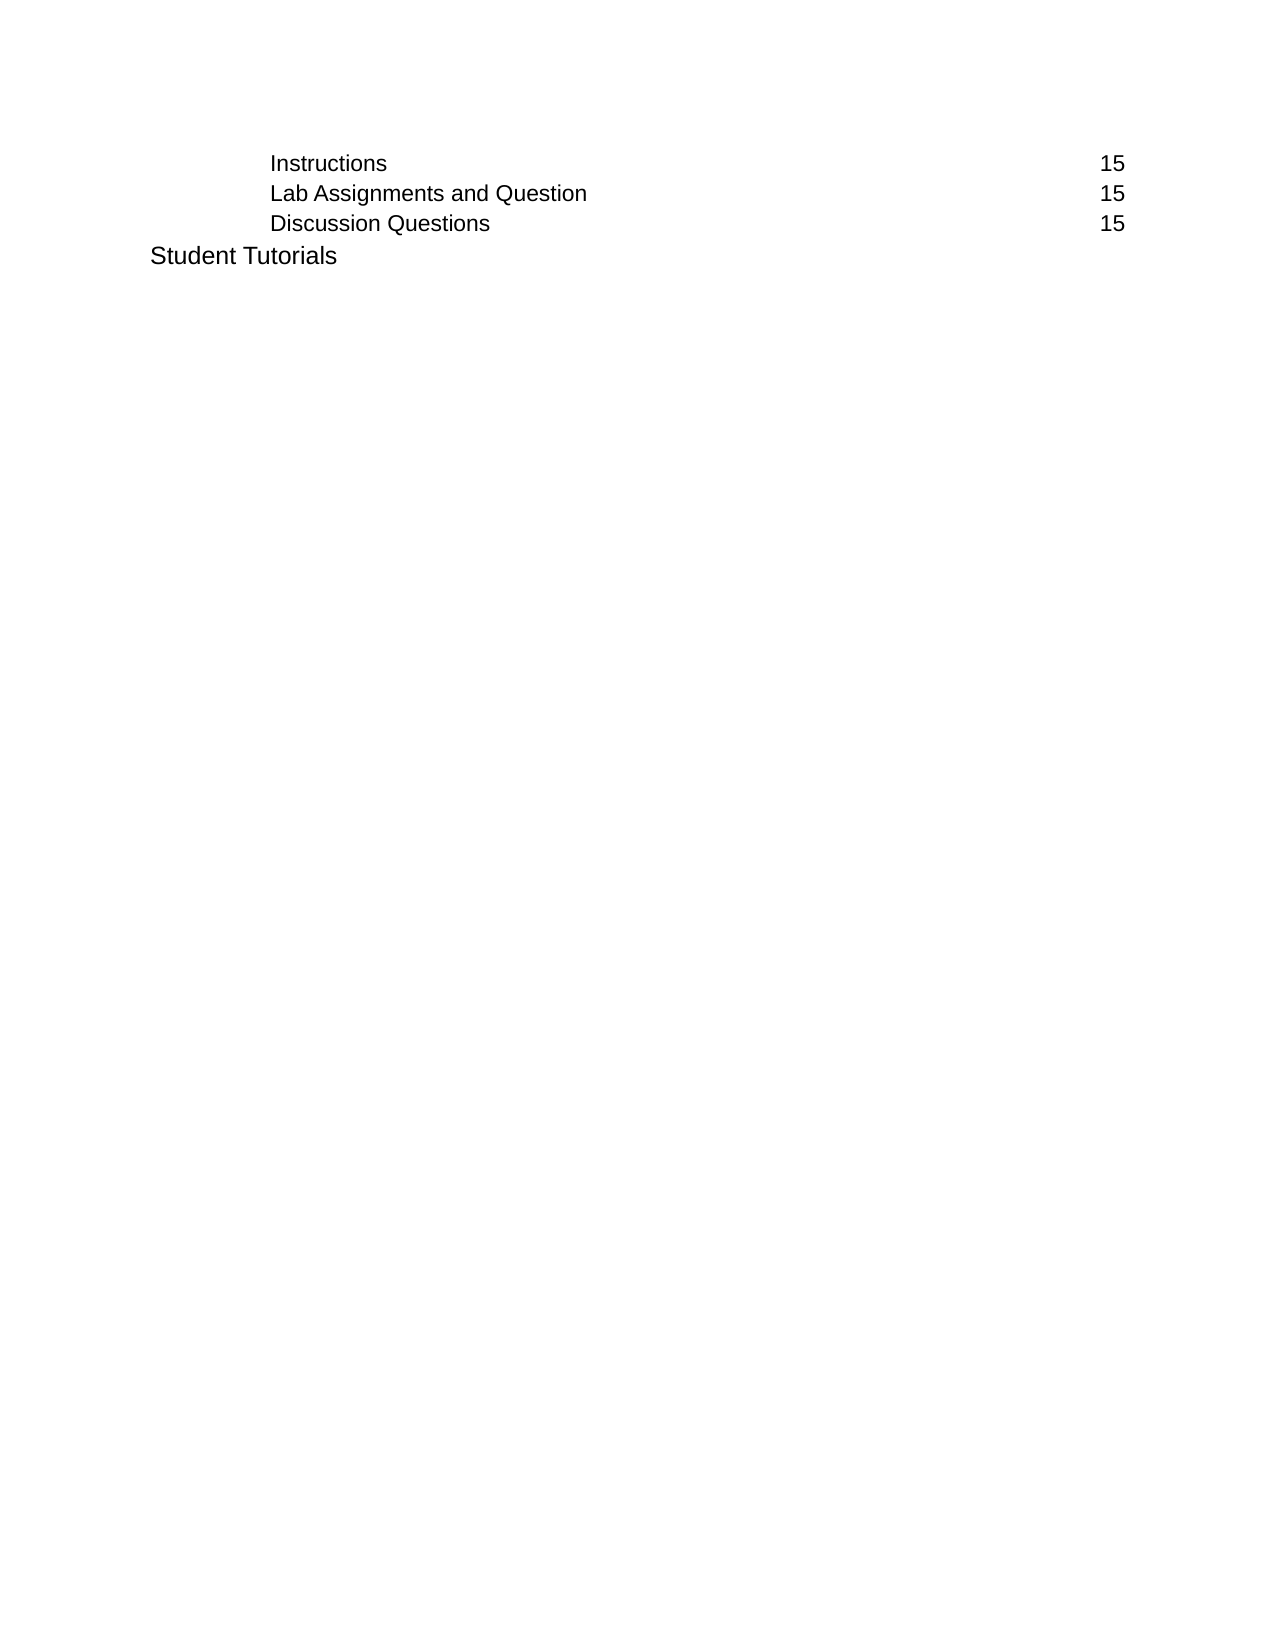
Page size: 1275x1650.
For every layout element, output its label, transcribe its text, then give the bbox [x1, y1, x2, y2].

text Discussion Questions 15 [150, 210, 1125, 237]
text Lab Assignments and Question 15 [150, 180, 1125, 207]
text Student Tutorials [150, 241, 1125, 269]
text Instructions 15 [150, 150, 1125, 176]
